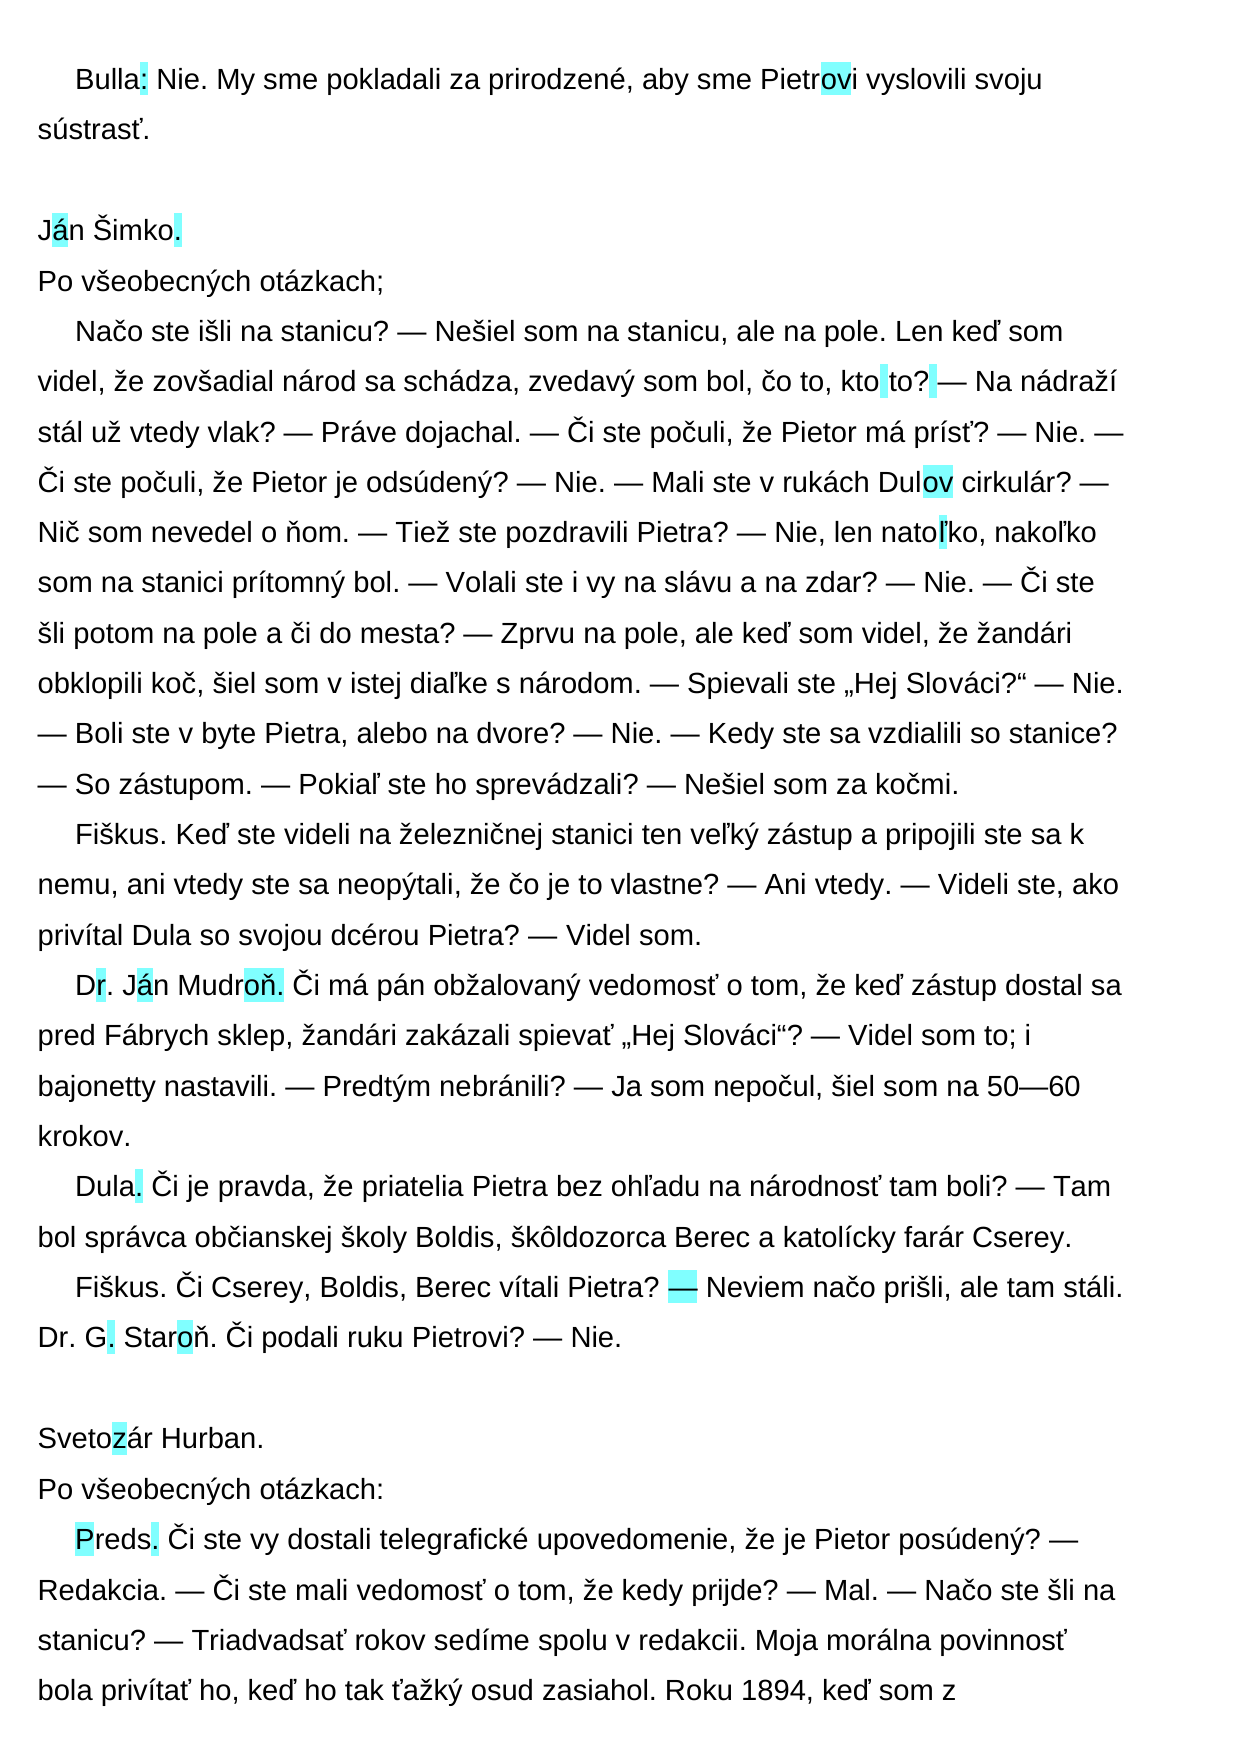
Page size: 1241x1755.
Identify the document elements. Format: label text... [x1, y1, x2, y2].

text Po všeobecných otázkach; [37, 264, 1130, 297]
text Dula. Či je pravda, že priatelia Pietra bez ohľadu na národnosť tam boli? — Tam bol správca občian­skej školy Boldis, škôldozorca Berec a katolícky farár Cserey. [37, 1169, 1130, 1253]
text Načo ste išli na stanicu? — Nešiel som na sta­nicu, ale na pole. Len keď som videl, že zovšadial národ sa schádza, zvedavý som bol, čo to, kto to? — Na nádraží stál už vtedy vlak? — Práve dojachal. — Či ste počuli, že Pietor má prísť? — Nie. — Či ste počuli, že Pietor je odsúdený? — Nie. — Mali ste v rukách Dulov cirkulár? — Nič som nevedel o ňom. — Tiež ste pozdravili Pietra? — Nie, len natoľko, nakoľko som na stanici prítomný bol. — Volali ste i vy na slávu a na zdar? — Nie. — Či ste šli po­tom na pole a či do mesta? — Zprvu na pole, ale keď som videl, že žandári obklopili koč, šiel som v istej diaľke s národom. — Spievali ste „Hej Slo­váci?“ — Nie. — Boli ste v byte Pietra, alebo na dvore? — Nie. — Kedy ste sa vzdialili so stanice? — So zástupom. — Pokiaľ ste ho sprevádzali? — Nešiel som za kočmi. [37, 314, 1130, 800]
text Fiškus. Keď ste videli na železničnej stanici ten veľký zástup a pripojili ste sa k nemu, ani vtedy ste sa neopýtali, že čo je to vlastne? — Ani vtedy. — Videli ste, ako privítal Dula so svojou dcérou Pietra? — Videl som. [37, 817, 1130, 951]
text Dr. Ján Mudroň. Či má pán obžalovaný vedo­mosť o tom, že keď zástup dostal sa pred Fábrych sklep, žandári zakázali spievať „Hej Slováci“? — Videl som to; i bajonetty nastavili. — Predtým ne­bránili? — Ja som nepočul, šiel som na 50—60 krokov. [37, 968, 1130, 1152]
text Svetozár Hurban. [37, 1422, 1130, 1455]
text Fiškus. Či Cserey, Boldis, Berec vítali Pietra? — Neviem načo prišli, ale tam stáli. [37, 1270, 1130, 1303]
text Bulla: Nie. My sme pokladali za prirodzené, aby sme Pietrovi vyslovili svoju sústrasť. [37, 62, 1130, 146]
text Ján Šimko. [37, 213, 1130, 247]
text Preds. Či ste vy dostali telegrafické upovedo­menie, že je Pietor posúdený? — Redakcia. — Či ste mali vedomosť o tom, že kedy prijde? — Mal. — Načo ste šli na stanicu? — Triadvadsať rokov se­díme spolu v redakcii. Moja morálna povinnosť bola privítať ho, keď ho tak ťažký osud zasiahol. Roku 1894, keď som z [37, 1522, 1130, 1707]
text Po všeobecných otázkach: [37, 1472, 1130, 1505]
text Dr. G. Staroň. Či podali ruku Pietrovi? — Nie. [37, 1320, 1130, 1354]
